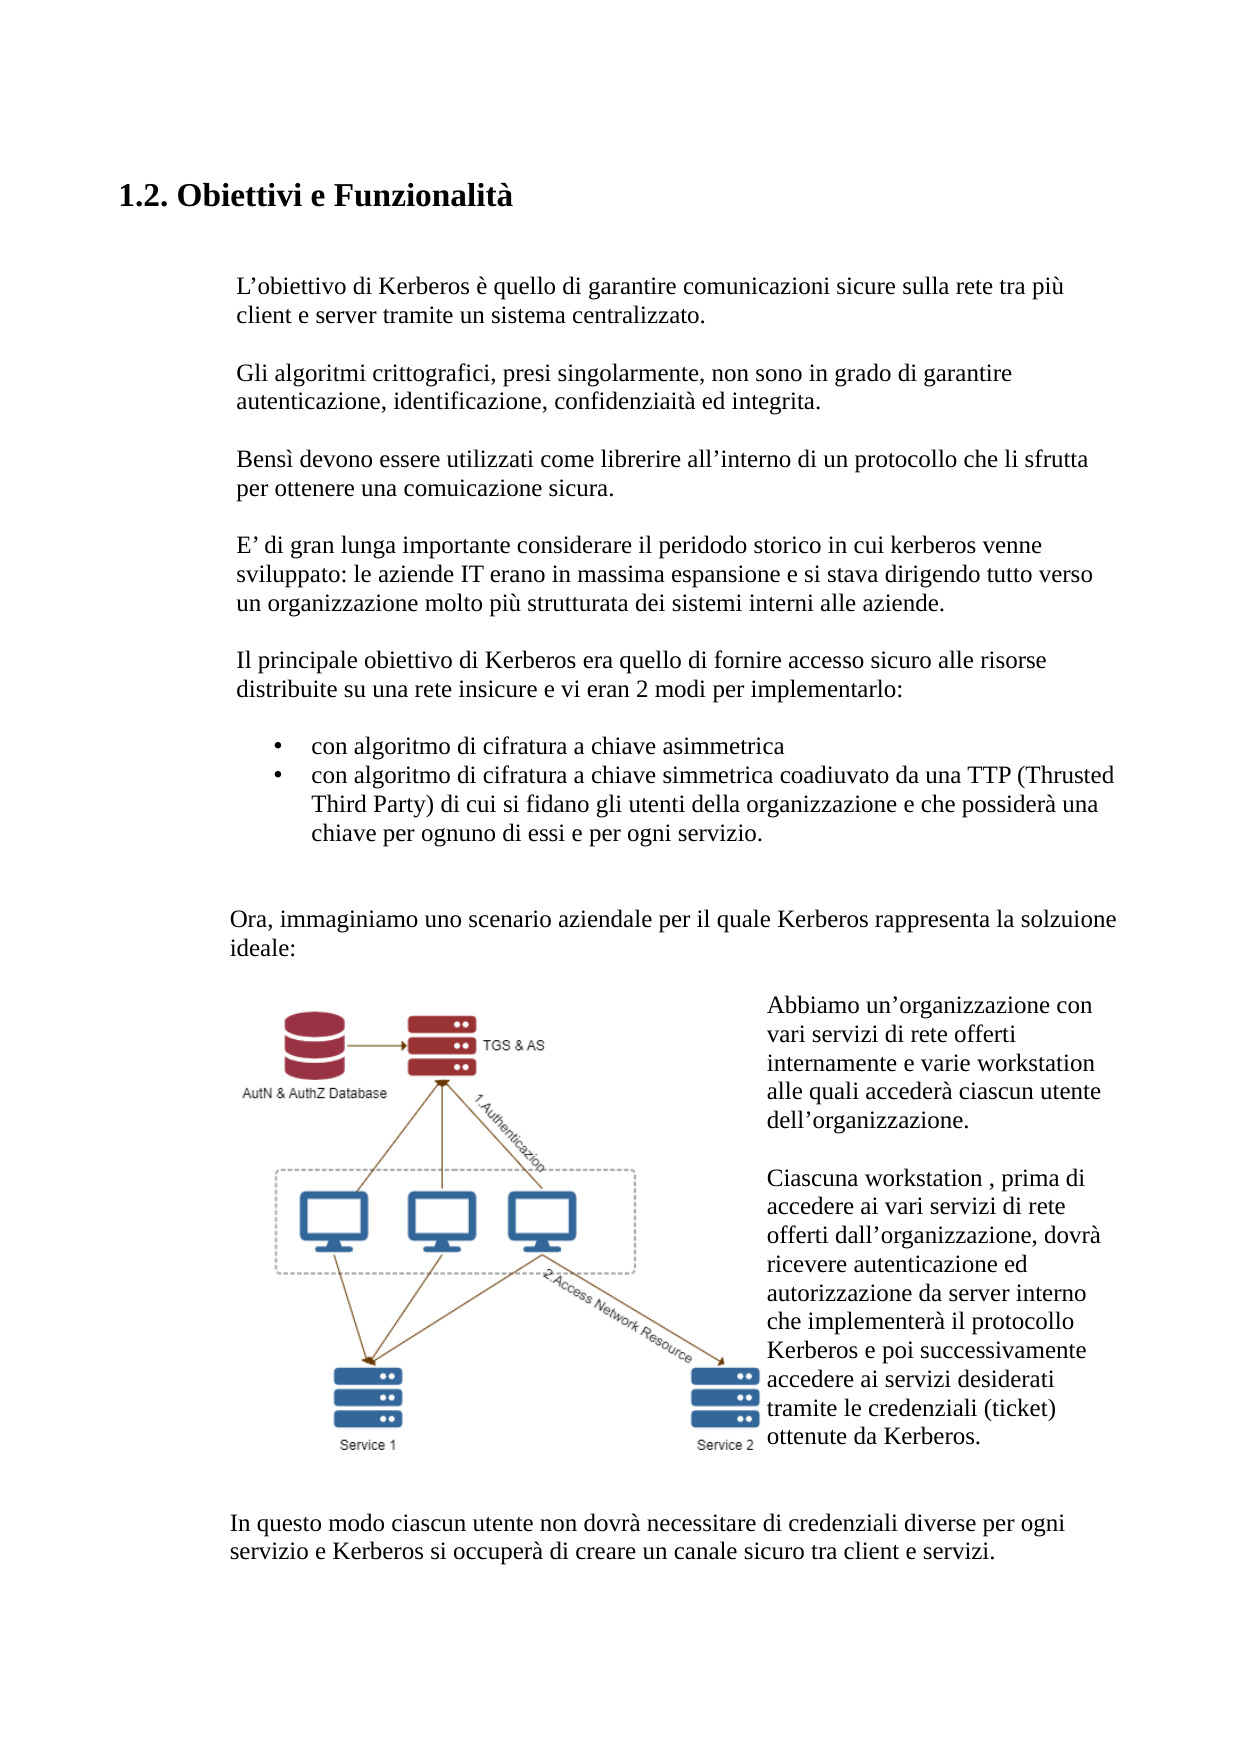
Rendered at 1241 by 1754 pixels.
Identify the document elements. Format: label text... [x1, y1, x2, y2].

text E’ di gran lunga importante considerare il peridodo storico in cui kerberos venne sviluppato: le aziende IT erano in massima espansione e si stava dirigendo tutto verso un organizzazione molto più strutturata dei sistemi interni alle aziende. [236, 530, 1122, 616]
list con algoritmo di cifratura a chiave asimmetrica [274, 731, 1122, 760]
text Ora, immaginiamo uno scenario aziendale per il quale Kerberos rappresenta la solzuione ideale: [118, 904, 1122, 961]
text 1.2. Obiettivi e Funzionalità [118, 176, 1122, 214]
list con algoritmo di cifratura a chiave simmetrica coadiuvato da una TTP (Thrusted Third Party) di cui si fidano gli utenti della organizzazione e che possiderà una chiave per ognuno di essi e per ogni servizio. [274, 760, 1122, 846]
text Abbiamo un’organizzazione con vari servizi di rete offerti internamente e varie workstation alle quali accederà ciascun utente dell’organizzazione. [118, 990, 1122, 1134]
text [118, 1163, 230, 1450]
text Gli algoritmi crittografici, presi singolarmente, non sono in grado di garantire autenticazione, identificazione, confidenziaità ed integrita. [236, 358, 1122, 415]
text Ciascuna workstation , prima di accedere ai vari servizi di rete offerti dall’organizzazione, dovrà ricevere autenticazione ed autorizzazione da server interno che implementerà il protocollo Kerberos e poi successivamente accedere ai servizi desiderati tramite le credenziali (ticket) ottenute da Kerberos. [767, 1163, 1122, 1450]
text Bensì devono essere utilizzati come librerire all’interno di un protocollo che li sfrutta per ottenere una comuicazione sicura. [236, 444, 1122, 501]
text L’obiettivo di Kerberos è quello di garantire comunicazioni sicure sulla rete tra più client e server tramite un sistema centralizzato. [236, 271, 1122, 329]
text In questo modo ciascun utente non dovrà necessitare di credenziali diverse per ogni servizio e Kerberos si occuperà di creare un canale sicuro tra client e servizi. [118, 1508, 1122, 1565]
picture [230, 1006, 767, 1458]
text Il principale obiettivo di Kerberos era quello di fornire accesso sicuro alle risorse distribuite su una rete insicure e vi eran 2 modi per implementarlo: [236, 645, 1122, 703]
